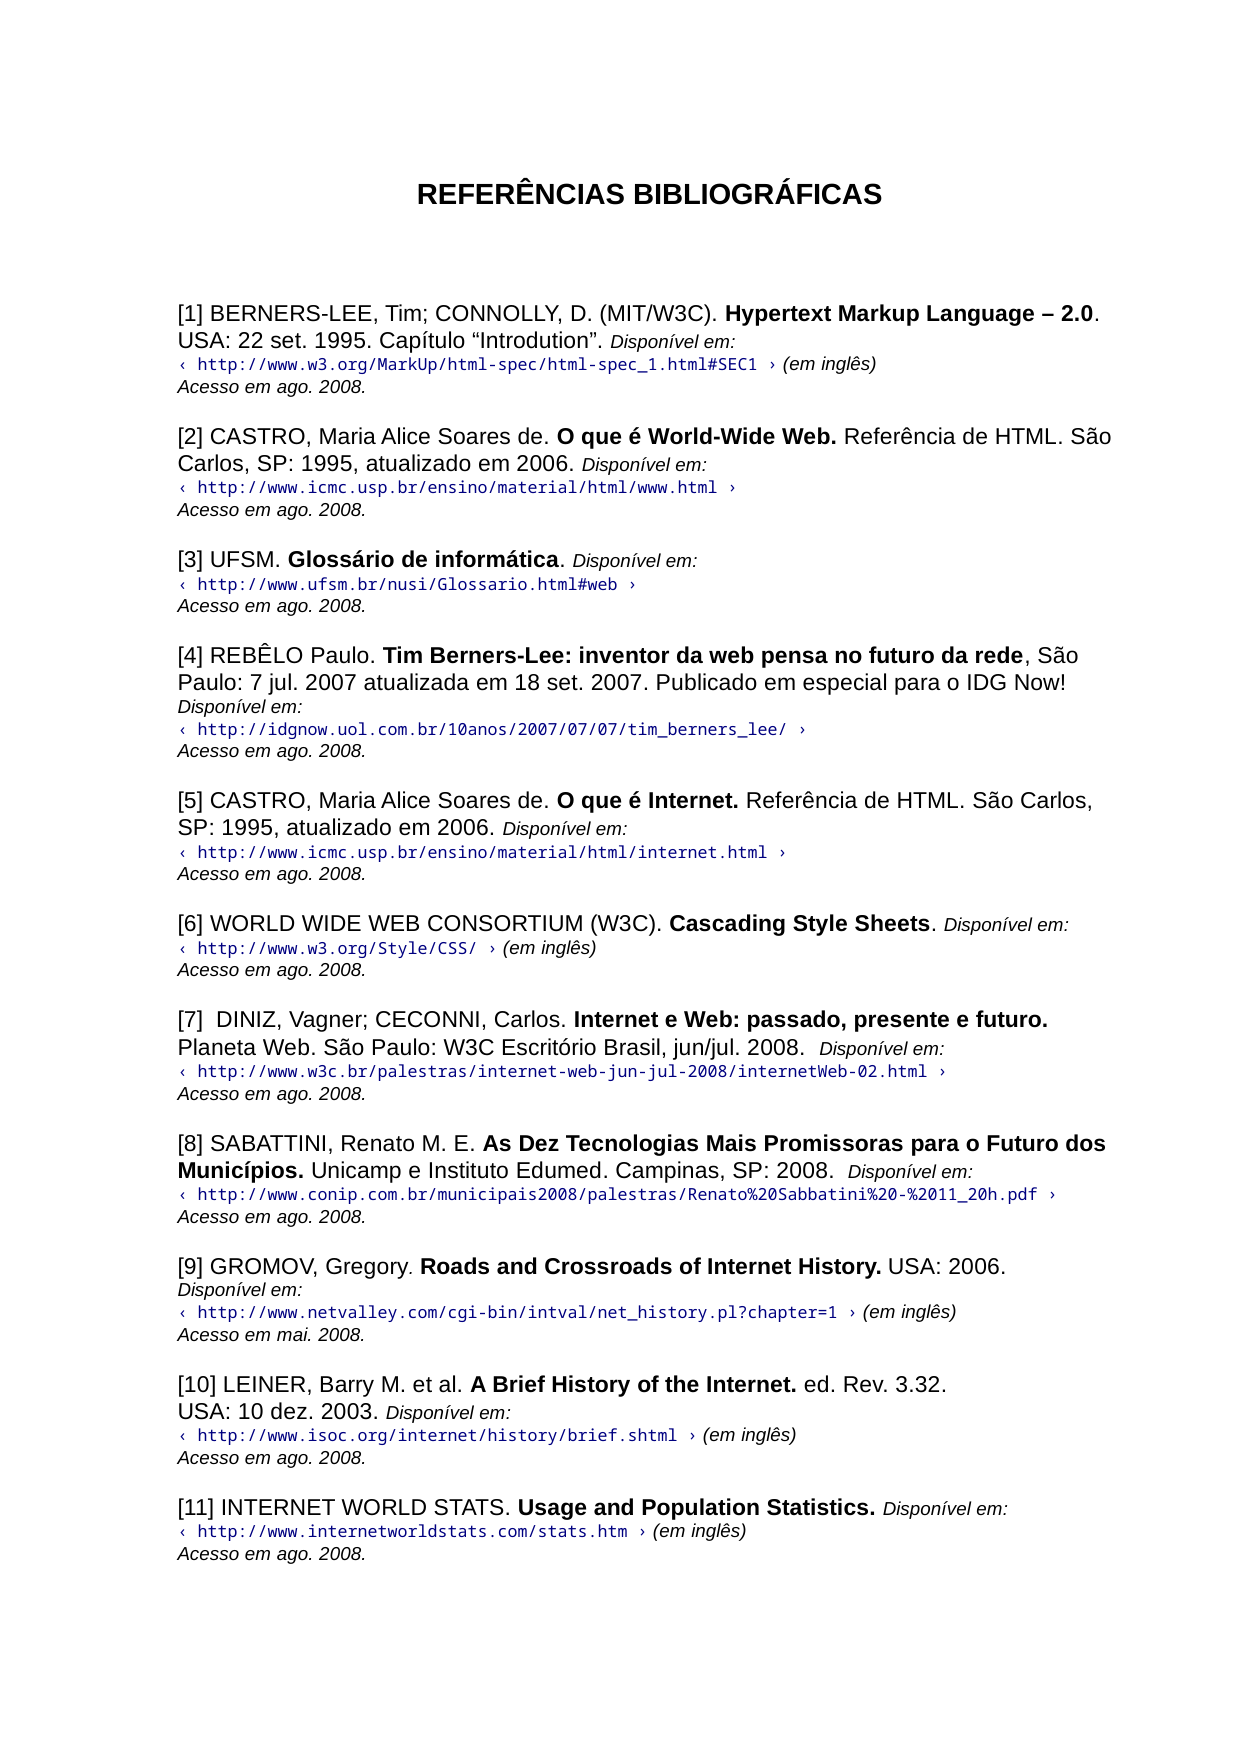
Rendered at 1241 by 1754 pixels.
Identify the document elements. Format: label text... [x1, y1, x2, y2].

text [4] REBÊLO Paulo. Tim Berners-Lee: inventor da web pensa no futuro da rede, São Paulo: 7 jul. 2007 atualizada em 18 set. 2007. Publicado em especial para o IDG Now! Disponível em: ‹ http://idgnow.uol.com.br/10anos/2007/07/07/tim_berners_lee/ › Acesso em ago. 2008. [177, 642, 1122, 761]
text [1] BERNERS-LEE, Tim; CONNOLLY, D. (MIT/W3C). Hypertext Markup Language – 2.0. USA: 22 set. 1995. Capítulo “Introdution”. Disponível em: ‹ http://www.w3.org/MarkUp/html-spec/html-spec_1.html#SEC1 › (em inglês) Acesso em ago. 2008. [177, 299, 1122, 397]
text [2] CASTRO, Maria Alice Soares de. O que é World-Wide Web. Referência de HTML. São Carlos, SP: 1995, atualizado em 2006. Disponível em: ‹ http://www.icmc.usp.br/ensino/material/html/www.html › Acesso em ago. 2008. [177, 422, 1122, 521]
text [10] LEINER, Barry M. et al. A Brief History of the Internet. ed. Rev. 3.32. USA: 10 dez. 2003. Disponível em: ‹ http://www.isoc.org/internet/history/brief.shtml › (em inglês) Acesso em ago. 2008. [177, 1370, 1122, 1468]
text [11] INTERNET WORLD STATS. Usage and Population Statistics. Disponível em: ‹ http://www.internetworldstats.com/stats.htm › (em inglês) Acesso em ago. 2008. [177, 1493, 1122, 1564]
text [9] GROMOV, Gregory. Roads and Crossroads of Internet History. USA: 2006. Disponível em: ‹ http://www.netvalley.com/cgi-bin/intval/net_history.pl?chapter=1 › (em inglês) Acesso em mai. 2008. [177, 1252, 1122, 1345]
text [7] DINIZ, Vagner; CECONNI, Carlos. Internet e Web: passado, presente e futuro. Planeta Web. São Paulo: W3C Escritório Brasil, jun/jul. 2008. Disponível em: ‹ http://www.w3c.br/palestras/internet-web-jun-jul-2008/internetWeb-02.html › Acesso em ago. 2008. [177, 1006, 1122, 1104]
text [3] UFSM. Glossário de informática. Disponível em: ‹ http://www.ufsm.br/nusi/Glossario.html#web › Acesso em ago. 2008. [177, 546, 1122, 617]
text [5] CASTRO, Maria Alice Soares de. O que é Internet. Referência de HTML. São Carlos, SP: 1995, atualizado em 2006. Disponível em: ‹ http://www.icmc.usp.br/ensino/material/html/internet.html › Acesso em ago. 2008. [177, 786, 1122, 885]
text [8] SABATTINI, Renato M. E. As Dez Tecnologias Mais Promissoras para o Futuro dos Municípios. Unicamp e Instituto Edumed. Campinas, SP: 2008. Disponível em: ‹ http://www.conip.com.br/municipais2008/palestras/Renato%20Sabbatini%20-%2011_20h.pdf › Acesso em ago. 2008. [177, 1129, 1122, 1227]
text Referências bibliográficas [177, 177, 1122, 211]
text [6] World Wide Web Consortium (W3C). Cascading Style Sheets. Disponível em: ‹ http://www.w3.org/Style/CSS/ › (em inglês) Acesso em ago. 2008. [177, 910, 1122, 981]
